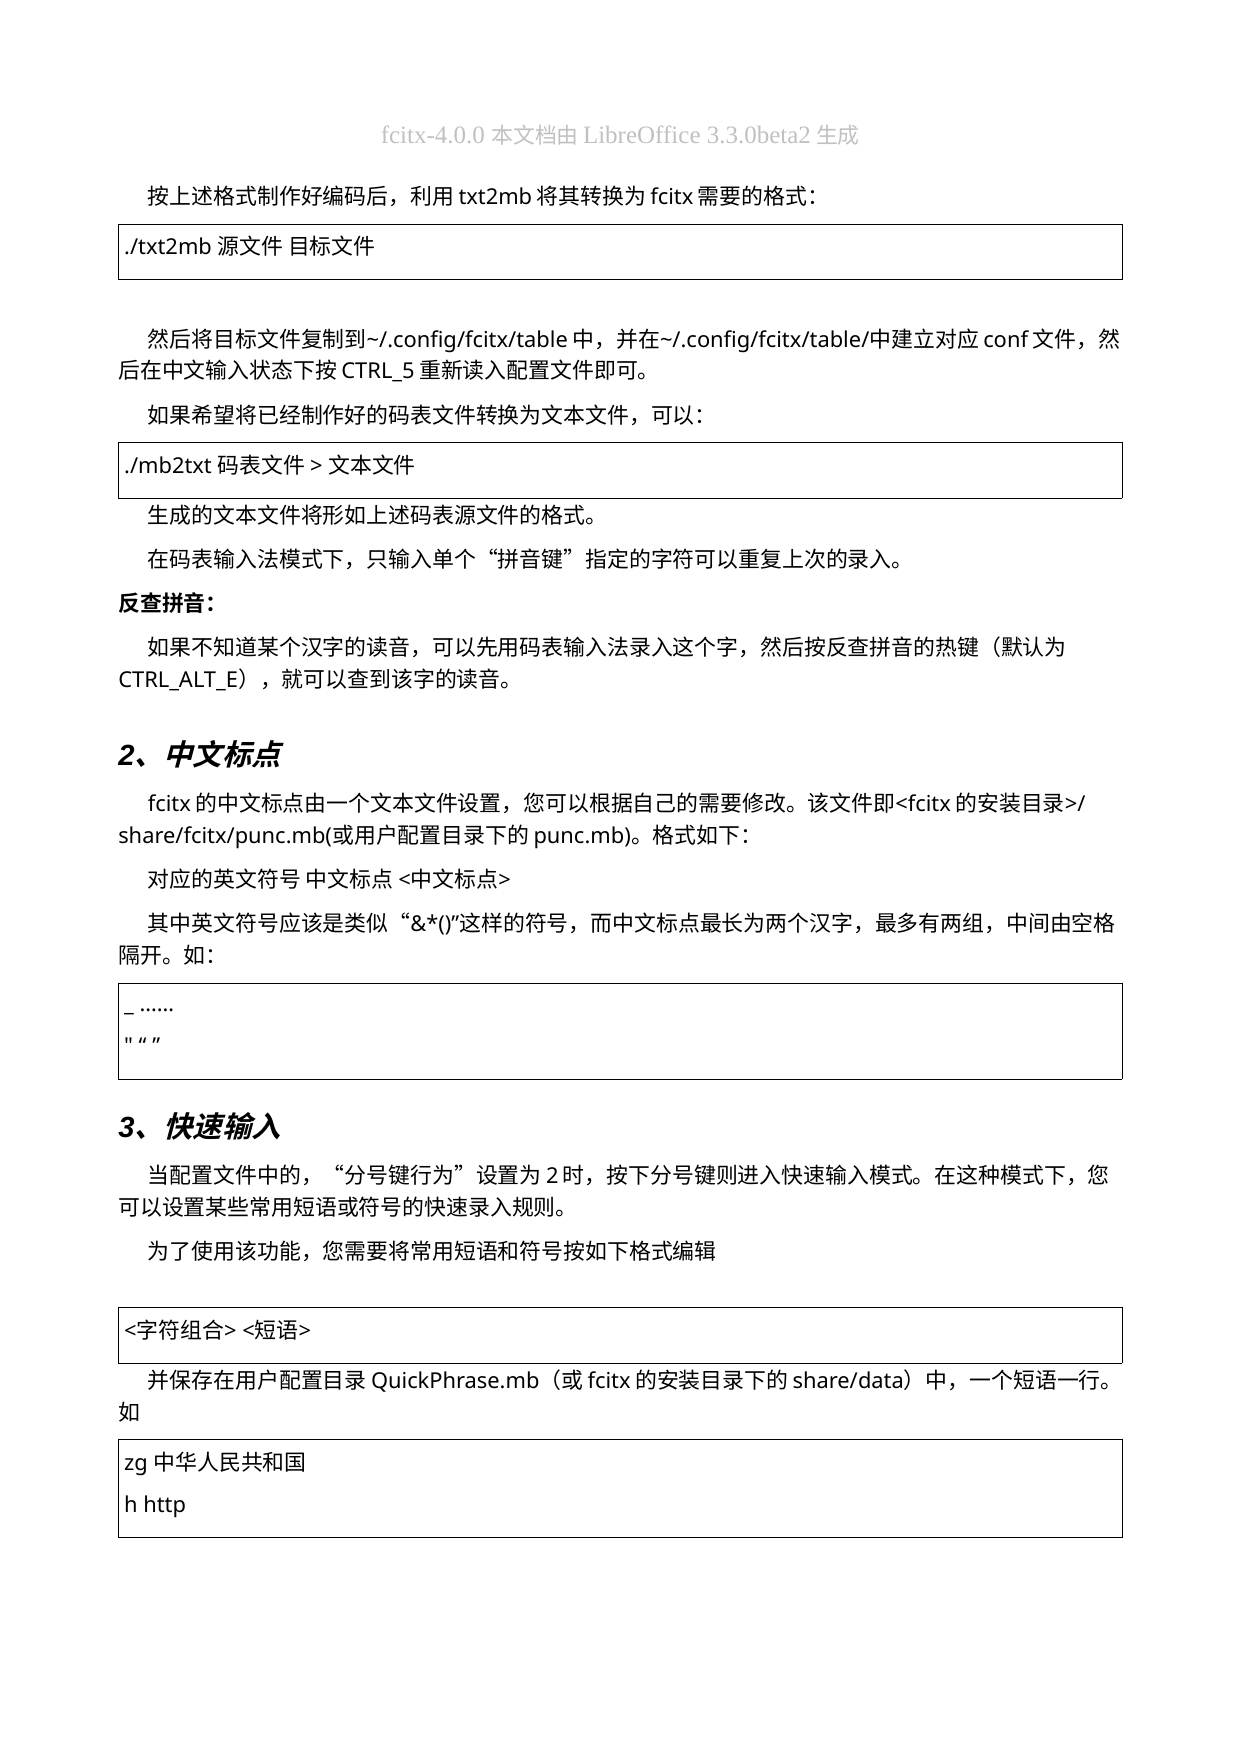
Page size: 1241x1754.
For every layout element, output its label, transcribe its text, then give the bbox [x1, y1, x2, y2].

text 并保存在用户配置目录QuickPhrase.mb（或fcitx的安装目录下的share/data）中，一个短语一行。如 [118, 1364, 1122, 1427]
text 如果希望将已经制作好的码表文件转换为文本文件，可以： [118, 398, 1122, 429]
subtitle 3、快速输入 [118, 1104, 1122, 1146]
text 然后将目标文件复制到~/.config/fcitx/table中，并在~/.config/fcitx/table/中建立对应conf文件，然后在中文输入状态下按CTRL_5重新读入配置文件即可。 [118, 322, 1122, 385]
subtitle 2、中文标点 [118, 731, 1122, 774]
text 其中英文符号应该是类似“&*()”这样的符号，而中文标点最长为两个汉字，最多有两组，中间由空格隔开。如： [118, 906, 1122, 970]
text 生成的文本文件将形如上述码表源文件的格式。 [118, 499, 1122, 529]
text 按上述格式制作好编码后，利用txt2mb将其转换为fcitx需要的格式： [118, 179, 1122, 211]
text 对应的英文符号 中文标点 <中文标点> [118, 862, 1122, 894]
text 反查拼音： [118, 586, 1122, 618]
text 如果不知道某个汉字的读音，可以先用码表输入法录入这个字，然后按反查拼音的热键（默认为CTRL_ALT_E），就可以查到该字的读音。 [118, 630, 1122, 694]
table_header ./txt2mb 源文件 目标文件 [119, 225, 1122, 279]
table_header ./mb2txt 码表文件 > 文本文件 [119, 443, 1122, 498]
table_header _ …… " “ ” [119, 984, 1122, 1078]
table_header <字符组合> <短语> [119, 1308, 1122, 1363]
text 当配置文件中的，“分号键行为”设置为2时，按下分号键则进入快速输入模式。在这种模式下，您可以设置某些常用短语或符号的快速录入规则。 [118, 1158, 1122, 1222]
table_header zg 中华人民共和国 h http [119, 1440, 1122, 1537]
text fcitx的中文标点由一个文本文件设置，您可以根据自己的需要修改。该文件即<fcitx的安装目录>/share/fcitx/punc.mb(或用户配置目录下的punc.mb)。格式如下： [118, 786, 1122, 850]
text 为了使用该功能，您需要将常用短语和符号按如下格式编辑 [118, 1234, 1122, 1266]
text 在码表输入法模式下，只输入单个“拼音键”指定的字符可以重复上次的录入。 [118, 542, 1122, 574]
